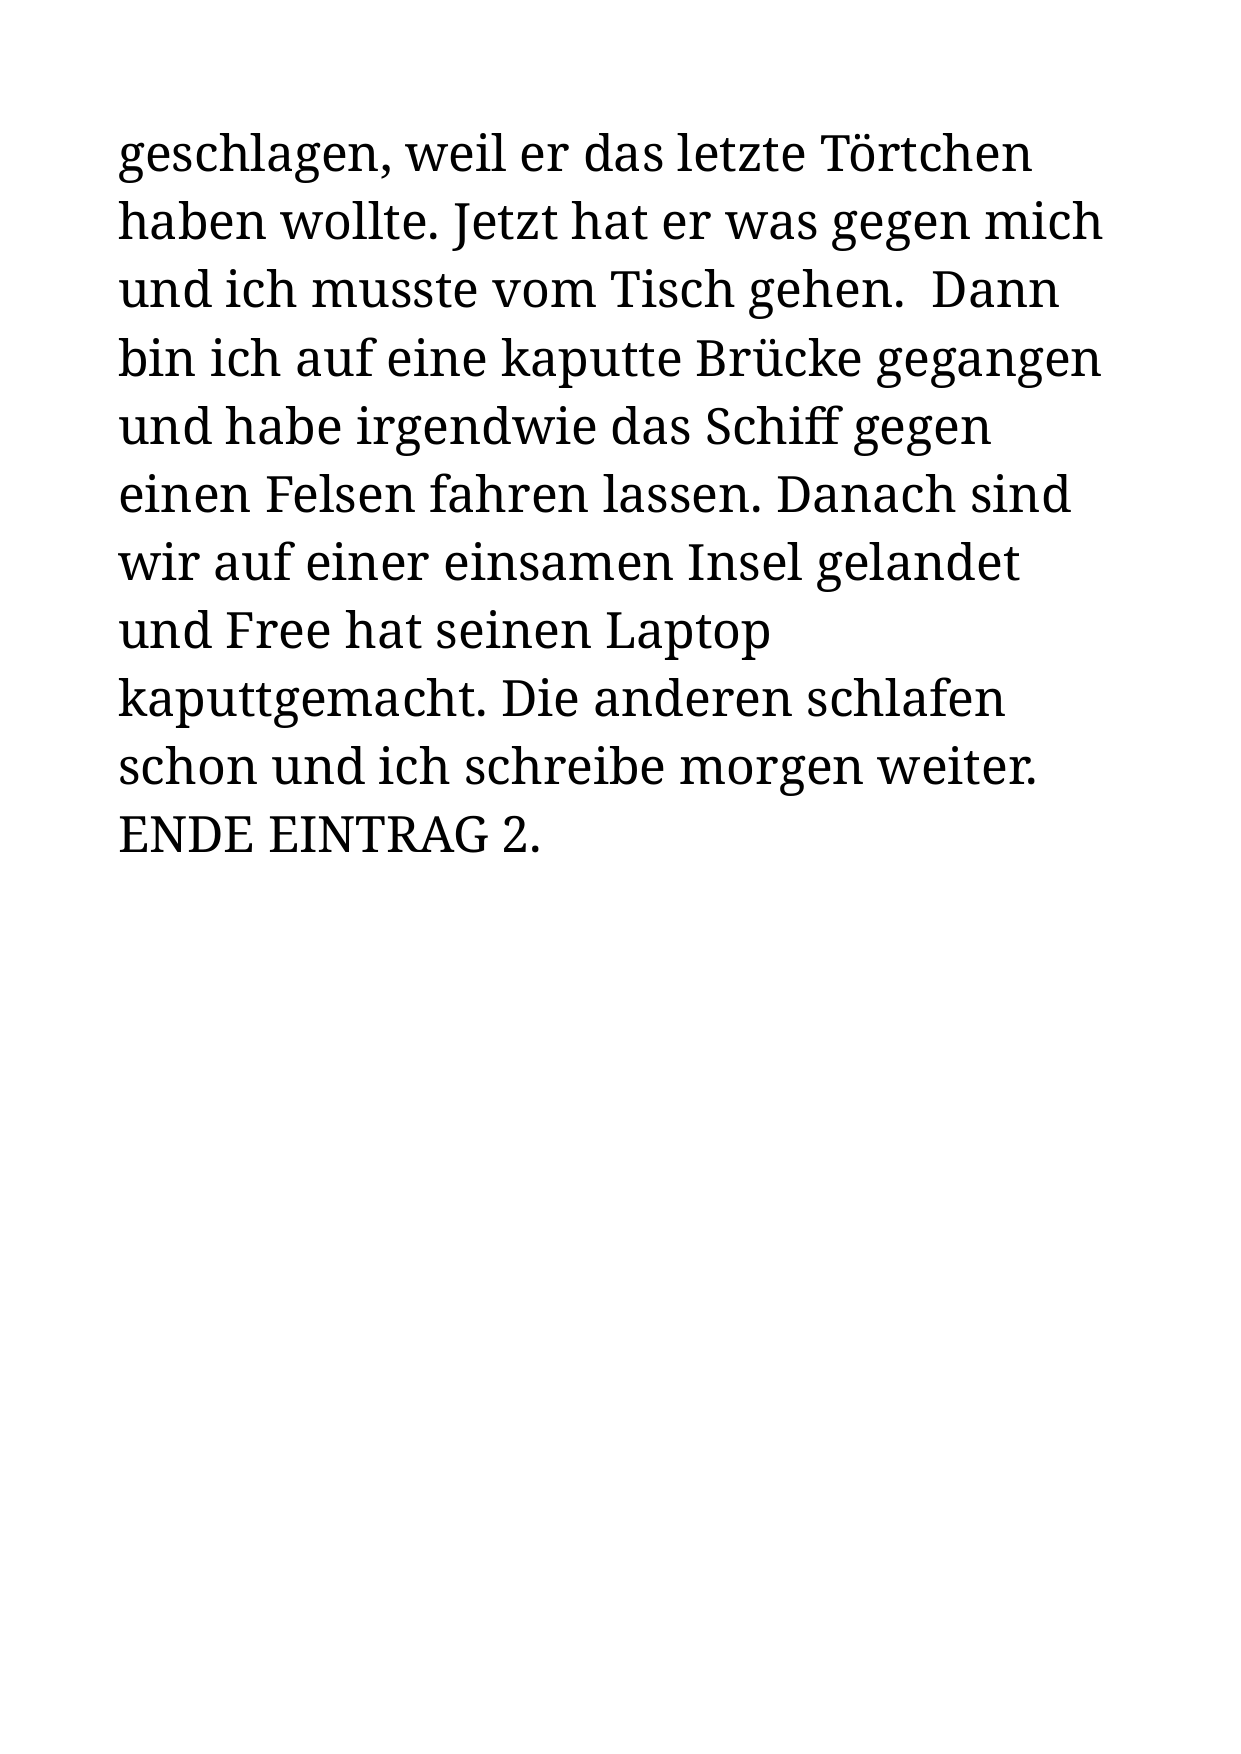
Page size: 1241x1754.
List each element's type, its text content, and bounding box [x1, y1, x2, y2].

text ENDE EINTRAG 2. [118, 799, 1122, 867]
text So, ich kann wieder schreiben. Mann, das ist der Hammer. So ein Freak namens „yury“ hat sich gerade eine Ferfolgungsjagd Verfolgungsjagd mit der Polizei geliefert, hat ein Auto geklaut, ist damit gegen einen Baum gefahren, ist in ein Flugzeug gesprungen und ins Meer abgestürzt. Jetzt sind wir auf einem Schiff und ich habe gerade den Kapitän geschlagen, weil er das letzte Törtchen haben wollte. Jetzt hat er was gegen mich und ich musste vom Tisch gehen. Dann bin ich auf eine kaputte Brücke gegangen und habe irgendwie das Schiff gegen einen Felsen fahren lassen. Danach sind wir auf einer einsamen Insel gelandet und Free hat seinen Laptop kaputtgemacht. Die anderen schlafen schon und ich schreibe morgen weiter. [118, 118, 1122, 799]
